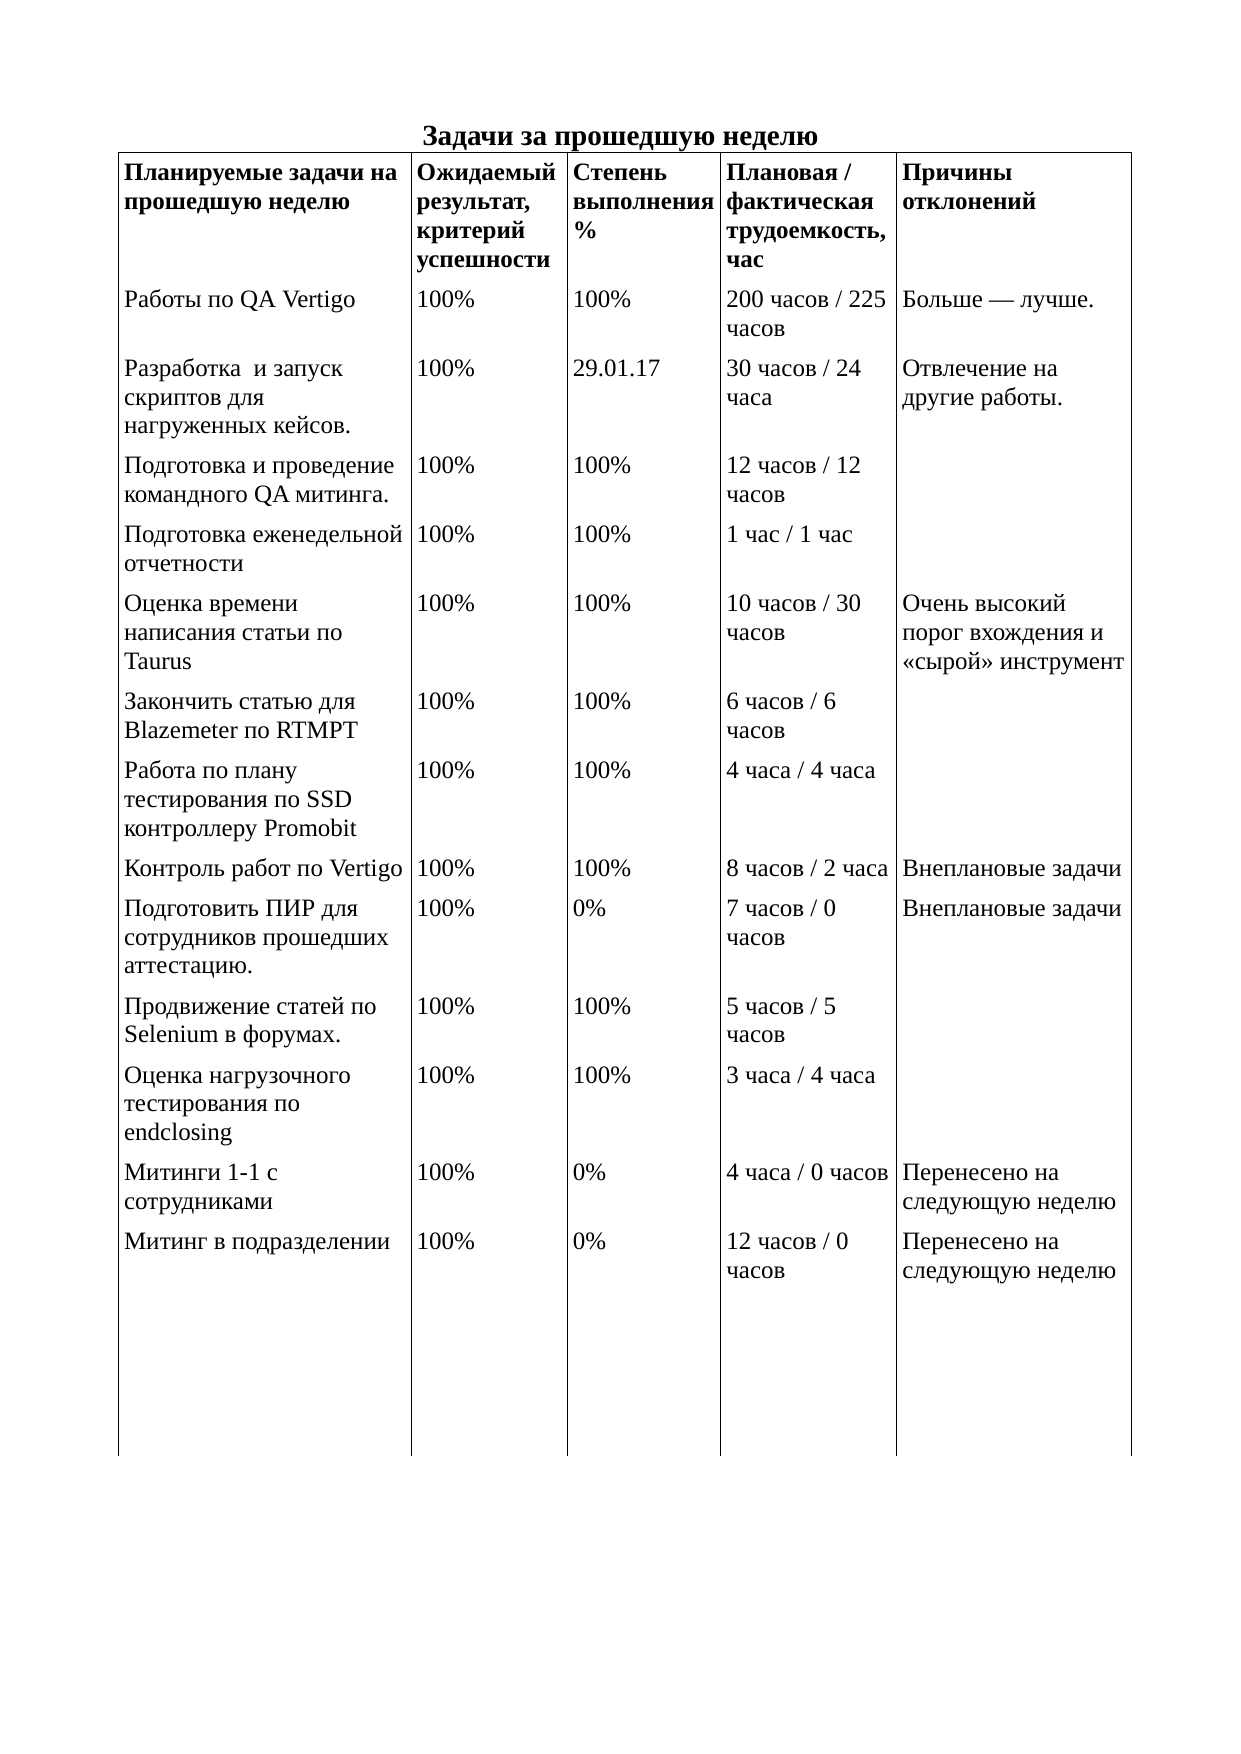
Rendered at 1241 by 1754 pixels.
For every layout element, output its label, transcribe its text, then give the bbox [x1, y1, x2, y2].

table_cell [568, 1295, 720, 1335]
table_cell [568, 1415, 720, 1456]
table_cell Контроль работ по Vertigo [119, 847, 411, 887]
table_cell [897, 1054, 1131, 1152]
table_cell Митинги 1-1 с сотрудниками [119, 1152, 411, 1221]
table_header Причины отклонений [897, 153, 1131, 278]
table_cell 100% [568, 583, 720, 681]
table_cell 4 часа / 0 часов [721, 1152, 896, 1221]
table_cell 100% [568, 1054, 720, 1152]
table_cell [568, 1375, 720, 1415]
table_cell Работа по плану тестирования по SSD контроллеру Promobit [119, 750, 411, 847]
table_cell 12 часов / 12 часов [721, 445, 896, 514]
table_cell Оценка нагрузочного тестирования по endclosing [119, 1054, 411, 1152]
table_header Плановая / фактическая трудоемкость, час [721, 153, 896, 278]
table_cell 100% [412, 347, 567, 445]
table_cell Работы по QA Vertigo [119, 278, 411, 347]
table_cell [897, 514, 1131, 583]
table_cell Внеплановые задачи [897, 847, 1131, 887]
table_cell [897, 1415, 1131, 1456]
table_cell 100% [412, 985, 567, 1054]
table_cell 100% [412, 1054, 567, 1152]
table_cell 100% [412, 1152, 567, 1221]
table_cell 4 часа / 4 часа [721, 750, 896, 847]
table_header Планируемые задачи на прошедшую неделю [119, 153, 411, 278]
table_cell Разработка и запуск скриптов для нагруженных кейсов. [119, 347, 411, 445]
table_cell Оценка времени написания статьи по Taurus [119, 583, 411, 681]
table_cell 100% [568, 985, 720, 1054]
table_cell [897, 750, 1131, 847]
table_cell [897, 445, 1131, 514]
table_cell [119, 1335, 411, 1375]
table_cell Продвижение статей по Selenium в форумах. [119, 985, 411, 1054]
table_cell 3 часа / 4 часа [721, 1054, 896, 1152]
table_cell Подготовка и проведение командного QA митинга. [119, 445, 411, 514]
table_cell Очень высокий порог вхождения и «сырой» инструмент [897, 583, 1131, 681]
table_cell [897, 1375, 1131, 1415]
table_cell 100% [412, 583, 567, 681]
table_cell 100% [568, 847, 720, 887]
table_cell 29.01.17 [568, 347, 720, 445]
table_cell 5 часов / 5 часов [721, 985, 896, 1054]
table_cell [412, 1295, 567, 1335]
table_cell [119, 1375, 411, 1415]
table_cell Больше — лучше. [897, 278, 1131, 347]
table_header Ожидаемый результат, критерий успешности [412, 153, 567, 278]
table_cell 7 часов / 0 часов [721, 888, 896, 985]
table_cell 30 часов / 24 часа [721, 347, 896, 445]
table_cell Перенесено на следующую неделю [897, 1221, 1131, 1295]
table_cell 100% [412, 750, 567, 847]
table_cell [568, 1335, 720, 1375]
table_cell 100% [568, 750, 720, 847]
table_cell 100% [412, 681, 567, 749]
table_cell [721, 1415, 896, 1456]
table_cell 100% [412, 514, 567, 583]
table_cell [897, 985, 1131, 1054]
table_cell [897, 681, 1131, 749]
table_cell [897, 1295, 1131, 1335]
table_cell Подготовить ПИР для сотрудников прошедших аттестацию. [119, 888, 411, 985]
table_header Степень выполнения % [568, 153, 720, 278]
table_cell 8 часов / 2 часа [721, 847, 896, 887]
table_cell [119, 1415, 411, 1456]
table_cell 100% [412, 1221, 567, 1295]
table_cell [721, 1375, 896, 1415]
table_cell 12 часов / 0 часов [721, 1221, 896, 1295]
text Задачи за прошедшую неделю [118, 118, 1122, 152]
table_cell 0% [568, 1221, 720, 1295]
table_cell 100% [412, 888, 567, 985]
table_cell 1 час / 1 час [721, 514, 896, 583]
table_cell [897, 1335, 1131, 1375]
table_cell 6 часов / 6 часов [721, 681, 896, 749]
table_cell [721, 1295, 896, 1335]
table_cell 0% [568, 888, 720, 985]
table_cell Подготовка еженедельной отчетности [119, 514, 411, 583]
table_cell 100% [412, 278, 567, 347]
table_cell [412, 1415, 567, 1456]
table_cell 100% [412, 445, 567, 514]
table_cell Закончить статью для Blazemeter по RTMPT [119, 681, 411, 749]
table_cell [119, 1295, 411, 1335]
table_cell 100% [568, 514, 720, 583]
table_cell Митинг в подразделении [119, 1221, 411, 1295]
table_cell Отвлечение на другие работы. [897, 347, 1131, 445]
table_cell 100% [568, 278, 720, 347]
table_cell Перенесено на следующую неделю [897, 1152, 1131, 1221]
table_cell 200 часов / 225 часов [721, 278, 896, 347]
table_cell [412, 1335, 567, 1375]
table_cell 10 часов / 30 часов [721, 583, 896, 681]
table_cell 100% [568, 445, 720, 514]
table_cell 0% [568, 1152, 720, 1221]
table_cell 100% [412, 847, 567, 887]
table_cell 100% [568, 681, 720, 749]
table_cell [721, 1335, 896, 1375]
table_cell [412, 1375, 567, 1415]
table_cell Внеплановые задачи [897, 888, 1131, 985]
